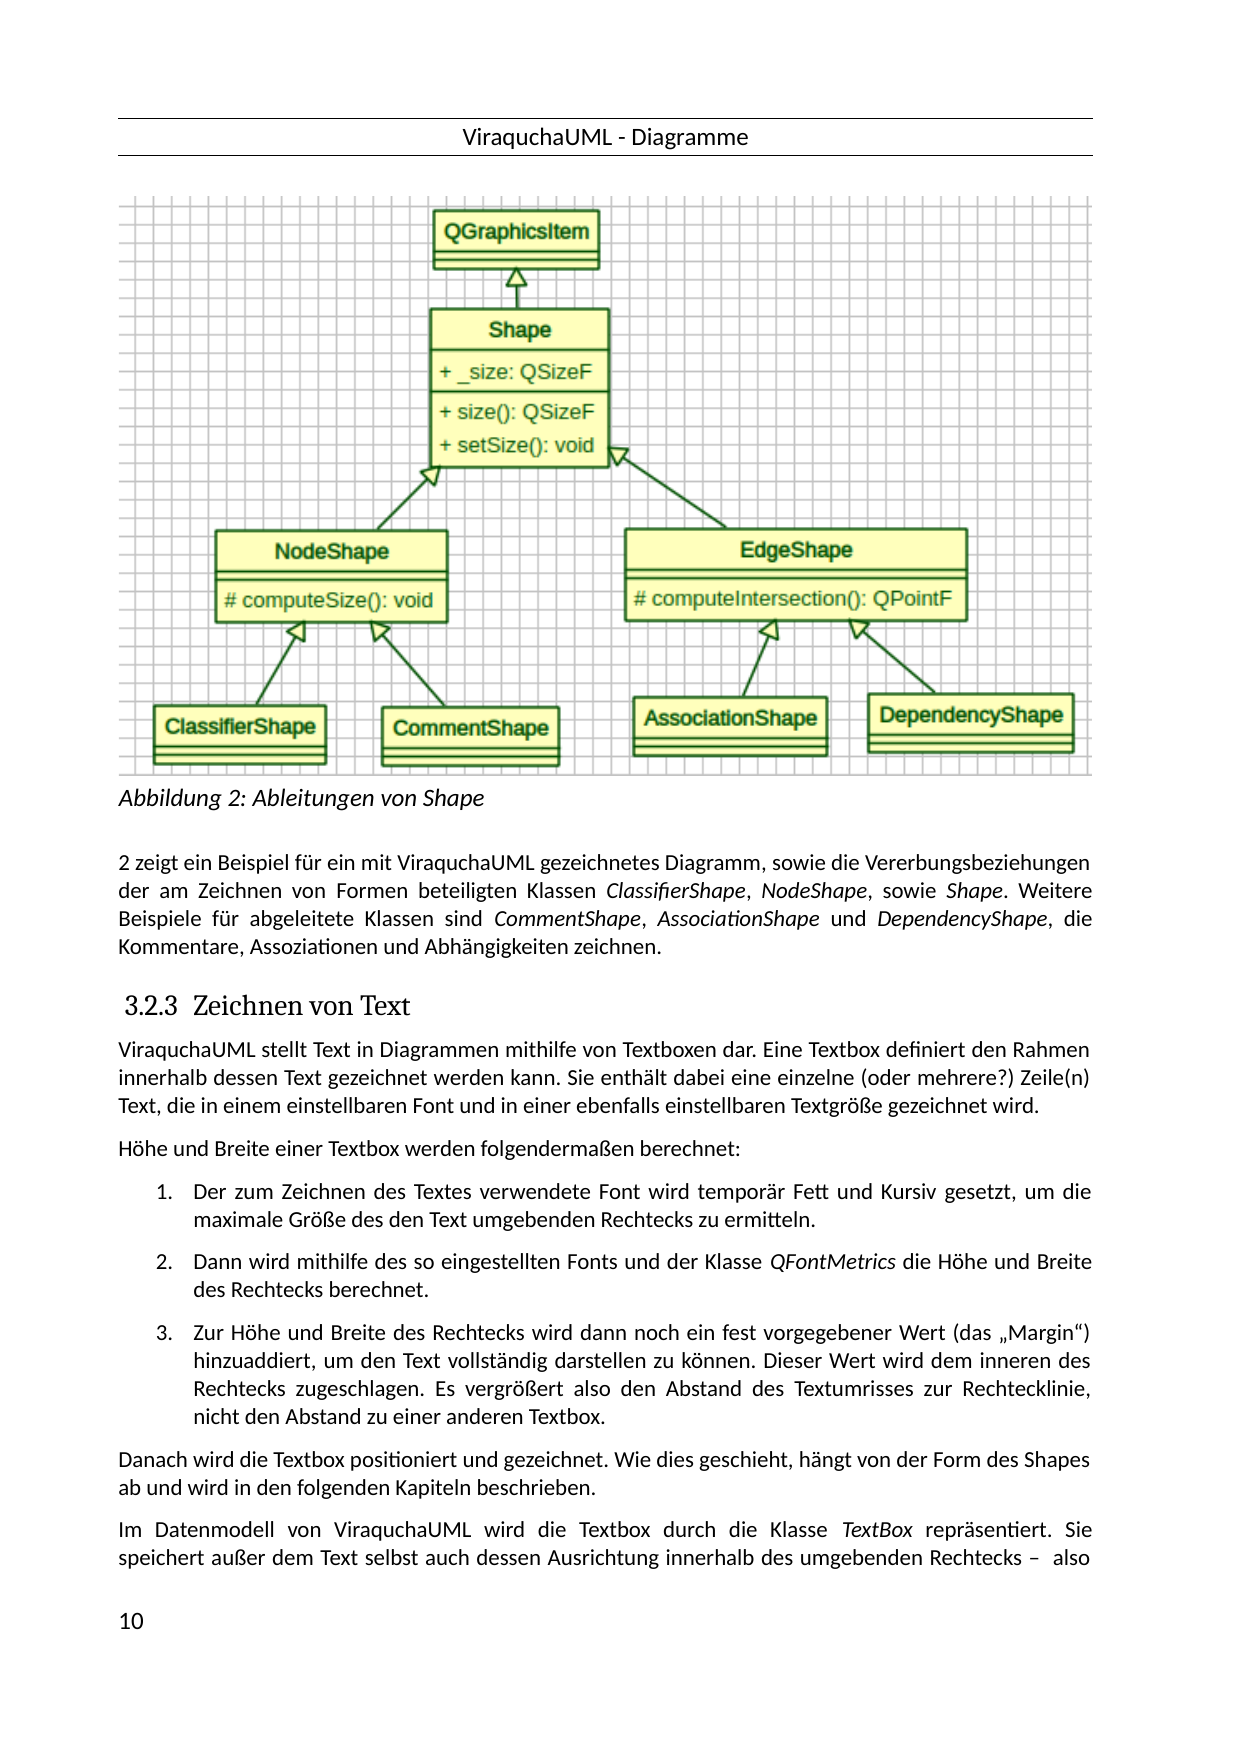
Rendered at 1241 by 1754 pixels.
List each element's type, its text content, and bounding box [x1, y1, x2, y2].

subtitle Zeichnen von Text [118, 989, 1093, 1023]
text ViraquchaUML stellt Text in Diagrammen mithilfe von Textboxen dar. Eine Textbox definiert den Rahmen innerhalb dessen Text gezeichnet werden kann. Sie enthält dabei eine einzelne (oder mehrere?) Zeile(n) Text, die in einem einstellbaren Font und in einer ebenfalls einstellbaren Textgröße gezeichnet wird. [118, 1036, 1093, 1119]
text Höhe und Breite einer Textbox werden folgendermaßen berechnet: [118, 1134, 1093, 1162]
text Danach wird die Textbox positioniert und gezeichnet. Wie dies geschieht, hängt von der Form des Shapes ab und wird in den folgenden Kapiteln beschrieben. [118, 1445, 1093, 1501]
picture [118, 196, 1092, 776]
text Abbildung 2: Ableitungen von Shape [119, 776, 1092, 812]
list Der zum Zeichnen des Textes verwendete Font wird temporär Fett und Kursiv gesetzt, um die maximale Größe des den Text umgebenden Rechtecks zu ermitteln. [156, 1177, 1093, 1233]
text Abbildung 2 zeigt ein Beispiel für ein mit ViraquchaUML gezeichnetes Diagramm, sowie die Vererbungsbeziehungen der am Zeichnen von Formen beteiligten Klassen ClassifierShape, NodeShape, sowie Shape. Weitere Beispiele für abgeleitete Klassen sind CommentShape, AssociationShape und DependencyShape, die Kommentare, Assoziationen und Abhängigkeiten zeichnen. [118, 848, 1093, 960]
list Dann wird mithilfe des so eingestellten Fonts und der Klasse QFontMetrics die Höhe und Breite des Rechtecks berechnet. [156, 1247, 1093, 1303]
list Zur Höhe und Breite des Rechtecks wird dann noch ein fest vorgegebener Wert (das „Margin“) hinzuaddiert, um den Text vollständig darstellen zu können. Dieser Wert wird dem inneren des Rechtecks zugeschlagen. Es vergrößert also den Abstand des Textumrisses zur Rechtecklinie, nicht den Abstand zu einer anderen Textbox. [156, 1318, 1093, 1430]
text Im Datenmodell von ViraquchaUML wird die Textbox durch die Klasse TextBox repräsentiert. Sie speichert außer dem Text selbst auch dessen Ausrichtung innerhalb des umgebenden Rechtecks – also [118, 1515, 1093, 1571]
